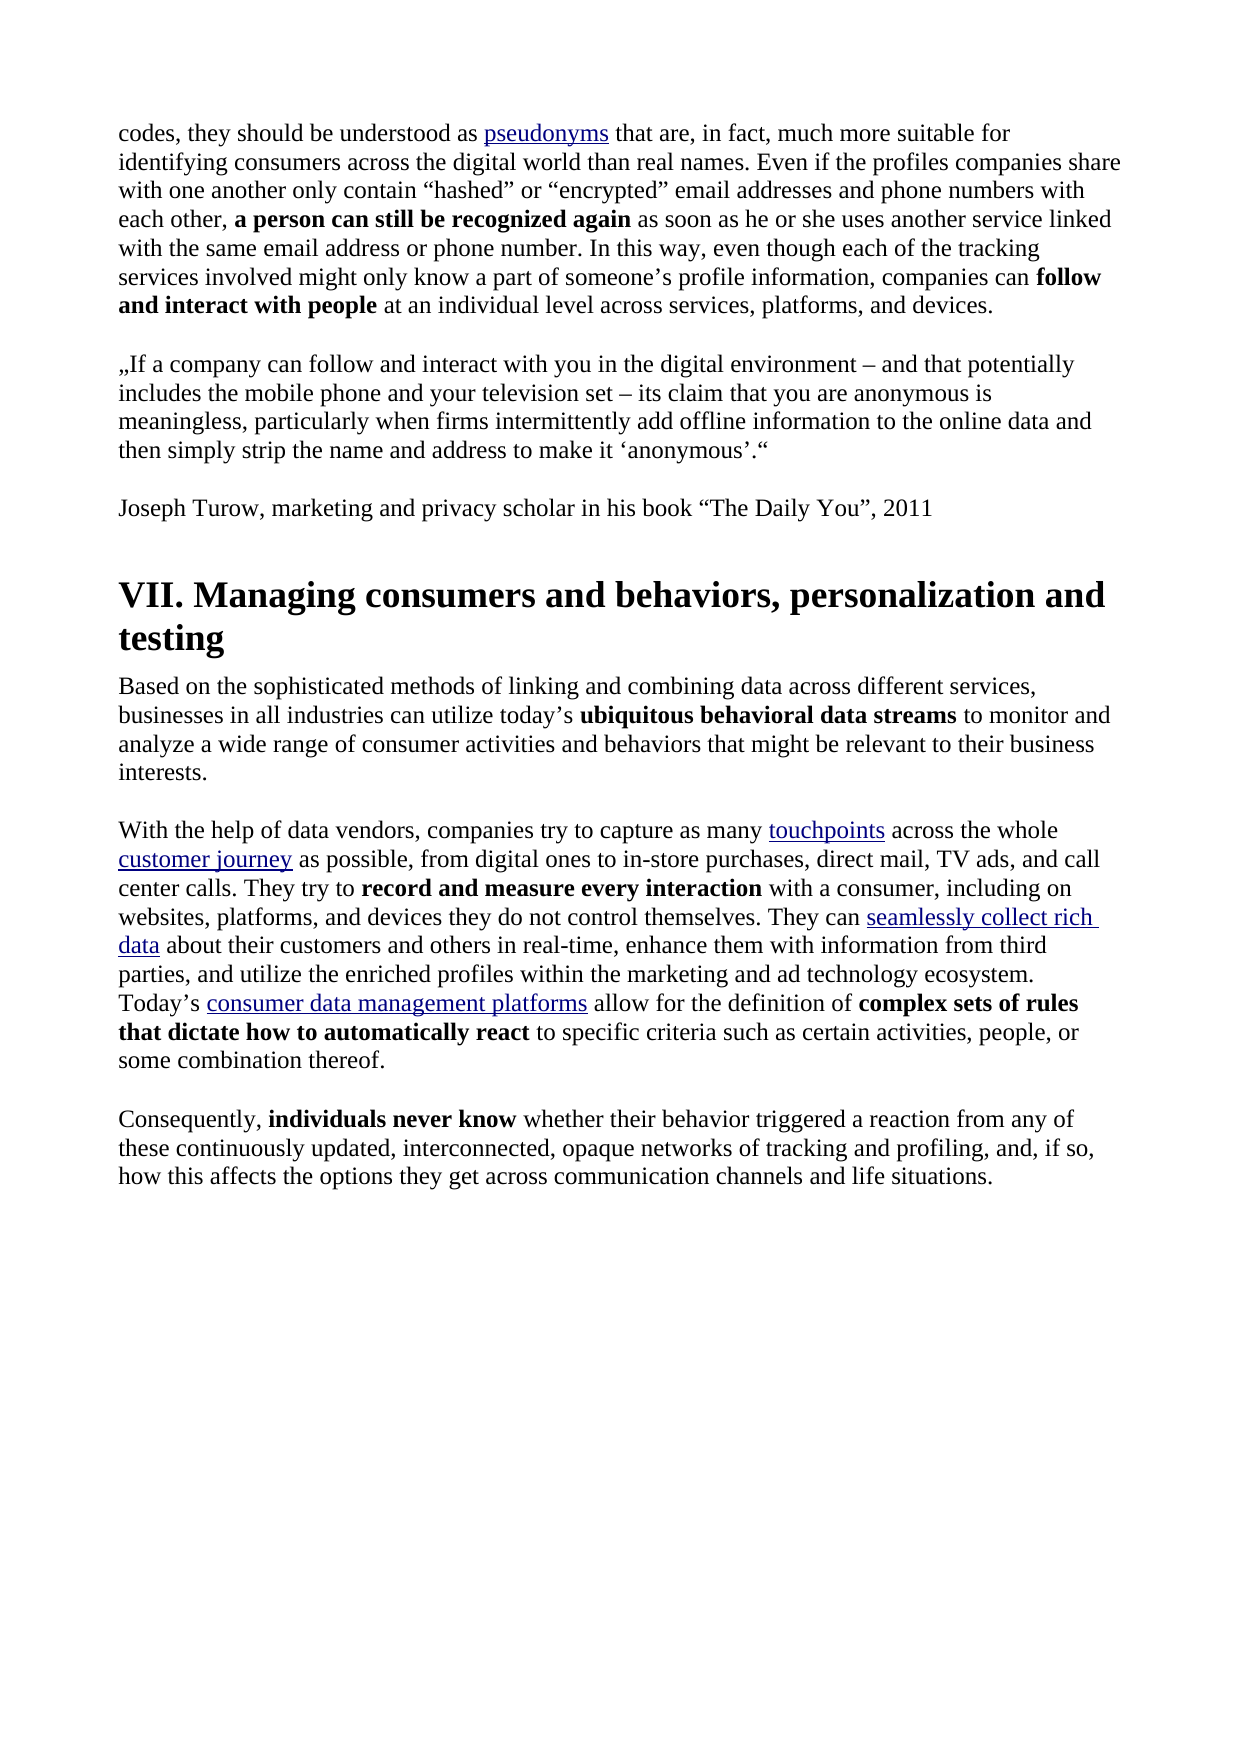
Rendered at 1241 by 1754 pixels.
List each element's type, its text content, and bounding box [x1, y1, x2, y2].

text „If a company can follow and interact with you in the digital environment – and that potentially includes the mobile phone and your television set – its claim that you are anonymous is meaningless, particularly when firms intermittently add offline information to the online data and then simply strip the name and address to make it ‘anonymous’.“ [118, 349, 1122, 464]
text Joseph Turow, marketing and privacy scholar in his book “The Daily You”, 2011 [118, 493, 1122, 522]
text With the help of data vendors, companies try to capture as many touchpoints across the whole customer journey as possible, from digital ones to in-store purchases, direct mail, TV ads, and call center calls. They try to record and measure every interaction with a consumer, including on websites, platforms, and devices they do not control themselves. They can seamlessly collect rich data about their customers and others in real-time, enhance them with information from third parties, and utilize the enriched profiles within the marketing and ad technology ecosystem. Today’s consumer data management platforms allow for the definition of complex sets of rules that dictate how to automatically react to specific criteria such as certain activities, people, or some combination thereof. [118, 816, 1122, 1074]
subtitle VII. Managing consumers and behaviors, personalization and testing [118, 572, 1122, 659]
text Based on the sophisticated methods of linking and combining data across different services, businesses in all industries can utilize today’s ubiquitous behavioral data streams to monitor and analyze a wide range of consumer activities and behaviors that might be relevant to their business interests. [118, 671, 1122, 786]
text Consequently, individuals never know whether their behavior triggered a reaction from any of these continuously updated, interconnected, opaque networks of tracking and profiling, and, if so, how this affects the options they get across communication channels and life situations. [118, 1104, 1122, 1190]
text codes, they should be understood as pseudonyms that are, in fact, much more suitable for identifying consumers across the digital world than real names. Even if the profiles companies share with one another only contain “hashed” or “encrypted” email addresses and phone numbers with each other, a person can still be recognized again as soon as he or she uses another service linked with the same email address or phone number. In this way, even though each of the tracking services involved might only know a part of someone’s profile information, companies can follow and interact with people at an individual level across services, platforms, and devices. [118, 118, 1122, 319]
